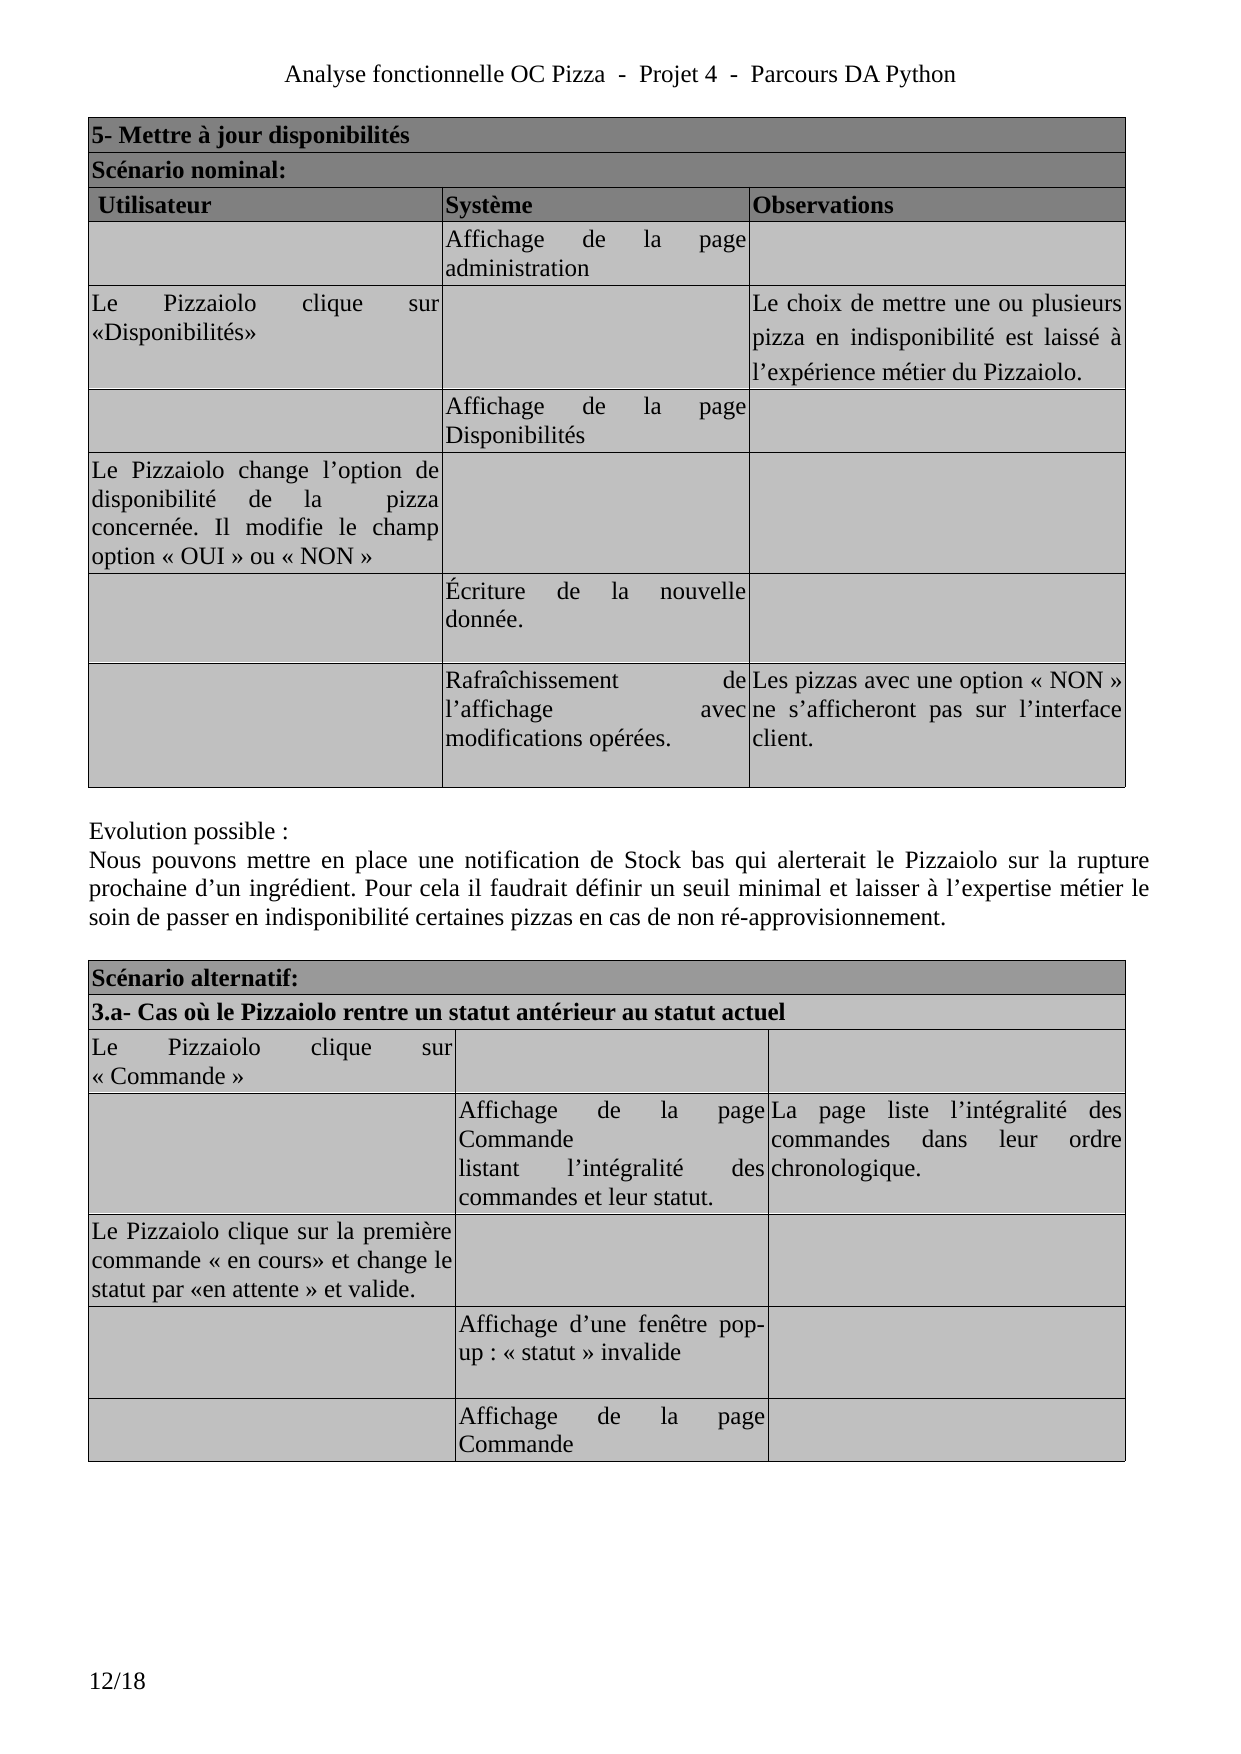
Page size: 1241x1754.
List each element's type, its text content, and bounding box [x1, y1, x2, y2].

table_cell Affichage de la page Commande [456, 1399, 768, 1461]
text Nous pouvons mettre en place une notification de Stock bas qui alerterait le Pizzaiolo sur la rupture prochaine d’un ingrédient. Pour cela il faudrait définir un seuil minimal et laisser à l’expertise métier le soin de passer en indisponibilité certaines pizzas en cas de non ré-approvisionnement. [88, 845, 1152, 931]
table_cell Écriture de la nouvelle donnée. [443, 574, 749, 662]
table_cell [89, 574, 442, 662]
table_cell [750, 574, 1125, 662]
table_cell Le Pizzaiolo clique sur «Disponibilités» [89, 286, 442, 388]
table_header Scénario alternatif: [89, 961, 1125, 994]
table_cell Les pizzas avec une option « NON » ne s’afficheront pas sur l’interface client. [750, 664, 1125, 787]
table_cell [89, 390, 442, 452]
table_cell [89, 1307, 455, 1398]
table_cell [456, 1215, 768, 1306]
table_header 5- Mettre à jour disponibilités [89, 118, 1125, 152]
table_cell Affichage de la page Commande listant l’intégralité des commandes et leur statut. [456, 1094, 768, 1213]
table_cell [443, 453, 749, 573]
text Evolution possible : [88, 816, 1152, 845]
table_cell Système [443, 188, 749, 221]
table_cell [750, 222, 1125, 285]
table_cell Affichage de la page Disponibilités [443, 390, 749, 452]
table_cell [89, 664, 442, 787]
table_cell Le Pizzaiolo clique sur « Commande » [89, 1030, 455, 1092]
table_cell Affichage de la page administration [443, 222, 749, 285]
table_cell [443, 286, 749, 388]
table_cell [769, 1307, 1125, 1398]
table_cell Le choix de mettre une ou plusieurs pizza en indisponibilité est laissé à l’expérience métier du Pizzaiolo. [750, 286, 1125, 388]
table_cell [89, 1094, 455, 1213]
table_cell [769, 1399, 1125, 1461]
table_cell Rafraîchissement de l’affichage avec modifications opérées. [443, 664, 749, 787]
table_cell [750, 453, 1125, 573]
table_cell 3.a- Cas où le Pizzaiolo rentre un statut antérieur au statut actuel [89, 995, 1125, 1029]
table_cell [769, 1215, 1125, 1306]
table_cell Scénario nominal: [89, 153, 1125, 187]
table_cell Affichage d’une fenêtre pop-up : « statut » invalide [456, 1307, 768, 1398]
table_cell La page liste l’intégralité des commandes dans leur ordre chronologique. [769, 1094, 1125, 1213]
table_cell Le Pizzaiolo change l’option de disponibilité de la pizza concernée. Il modifie le champ option « OUI » ou « NON » [89, 453, 442, 573]
table_cell Le Pizzaiolo clique sur la première commande « en cours» et change le statut par «en attente » et valide. [89, 1215, 455, 1306]
table_cell [89, 222, 442, 285]
table_cell Utilisateur [89, 188, 442, 221]
table_cell Observations [750, 188, 1125, 221]
table_cell [750, 390, 1125, 452]
table_cell [769, 1030, 1125, 1092]
table_cell [89, 1399, 455, 1461]
table_cell [456, 1030, 768, 1092]
